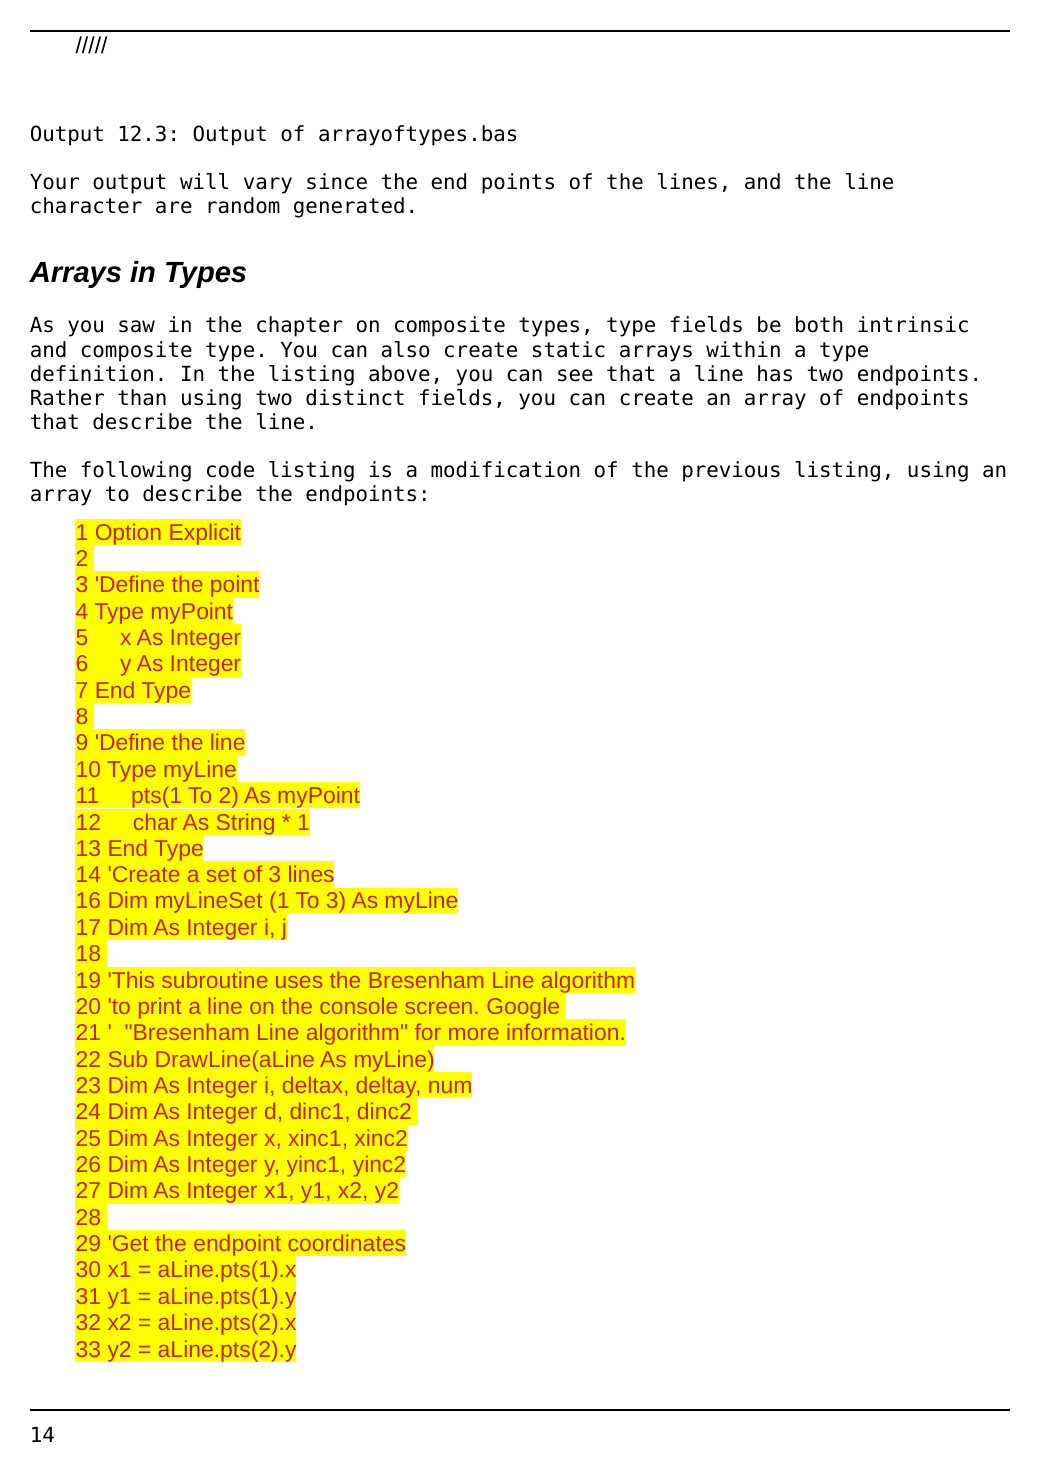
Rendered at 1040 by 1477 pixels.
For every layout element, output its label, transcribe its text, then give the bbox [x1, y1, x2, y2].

text 28 [29, 1204, 1010, 1230]
text 6 y As Integer [29, 650, 1010, 677]
text 13 End Type [29, 835, 1010, 861]
text 23 Dim As Integer i, deltax, deltay, num [29, 1072, 1010, 1098]
text 32 x2 = aLine.pts(2).x [29, 1309, 1010, 1336]
text 10 Type myLine [29, 756, 1010, 782]
text 14 'Create a set of 3 lines [29, 861, 1010, 887]
text Output 12.3: Output of arrayoftypes.bas [29, 122, 1010, 147]
text 26 Dim As Integer y, yinc1, yinc2 [29, 1151, 1010, 1177]
text 27 Dim As Integer x1, y1, x2, y2 [29, 1177, 1010, 1204]
text 16 Dim myLineSet (1 To 3) As myLine [29, 887, 1010, 914]
text 25 Dim As Integer x, xinc1, xinc2 [29, 1125, 1010, 1151]
text 4 Type myPoint [29, 598, 1010, 624]
text 18 [29, 940, 1010, 967]
text 21 ' "Bresenham Line algorithm" for more information. [29, 1019, 1010, 1046]
text ///// [29, 32, 1010, 58]
text 12 char As String * 1 [29, 808, 1010, 835]
text 22 Sub DrawLine(aLine As myLine) [29, 1046, 1010, 1072]
text 19 'This subroutine uses the Bresenham Line algorithm [29, 967, 1010, 993]
text The following code listing is a modification of the previous listing, using an array to describe the endpoints: [29, 458, 1010, 507]
text 17 Dim As Integer i, j [29, 914, 1010, 940]
subtitle Arrays in Types [29, 256, 1010, 289]
text 9 'Define the line [29, 729, 1010, 756]
text 33 y2 = aLine.pts(2).y [29, 1336, 1010, 1362]
text 1 Option Explicit [29, 518, 1010, 545]
text Your output will vary since the end points of the lines, and the line character are random generated. [29, 170, 1010, 219]
text 7 End Type [29, 677, 1010, 703]
text 29 'Get the endpoint coordinates [29, 1230, 1010, 1256]
text 30 x1 = aLine.pts(1).x [29, 1256, 1010, 1283]
text 3 'Define the point [29, 571, 1010, 598]
text 31 y1 = aLine.pts(1).y [29, 1283, 1010, 1309]
text 2 [29, 545, 1010, 571]
text As you saw in the chapter on composite types, type fields be both intrinsic and composite type. You can also create static arrays within a type definition. In the listing above, you can see that a line has two endpoints. Rather than using two distinct fields, you can create an array of endpoints that describe the line. [29, 313, 1010, 435]
text 24 Dim As Integer d, dinc1, dinc2 [29, 1098, 1010, 1125]
text 5 x As Integer [29, 624, 1010, 650]
text 8 [29, 703, 1010, 729]
text 11 pts(1 To 2) As myPoint [29, 782, 1010, 808]
text 20 'to print a line on the console screen. Google [29, 993, 1010, 1019]
